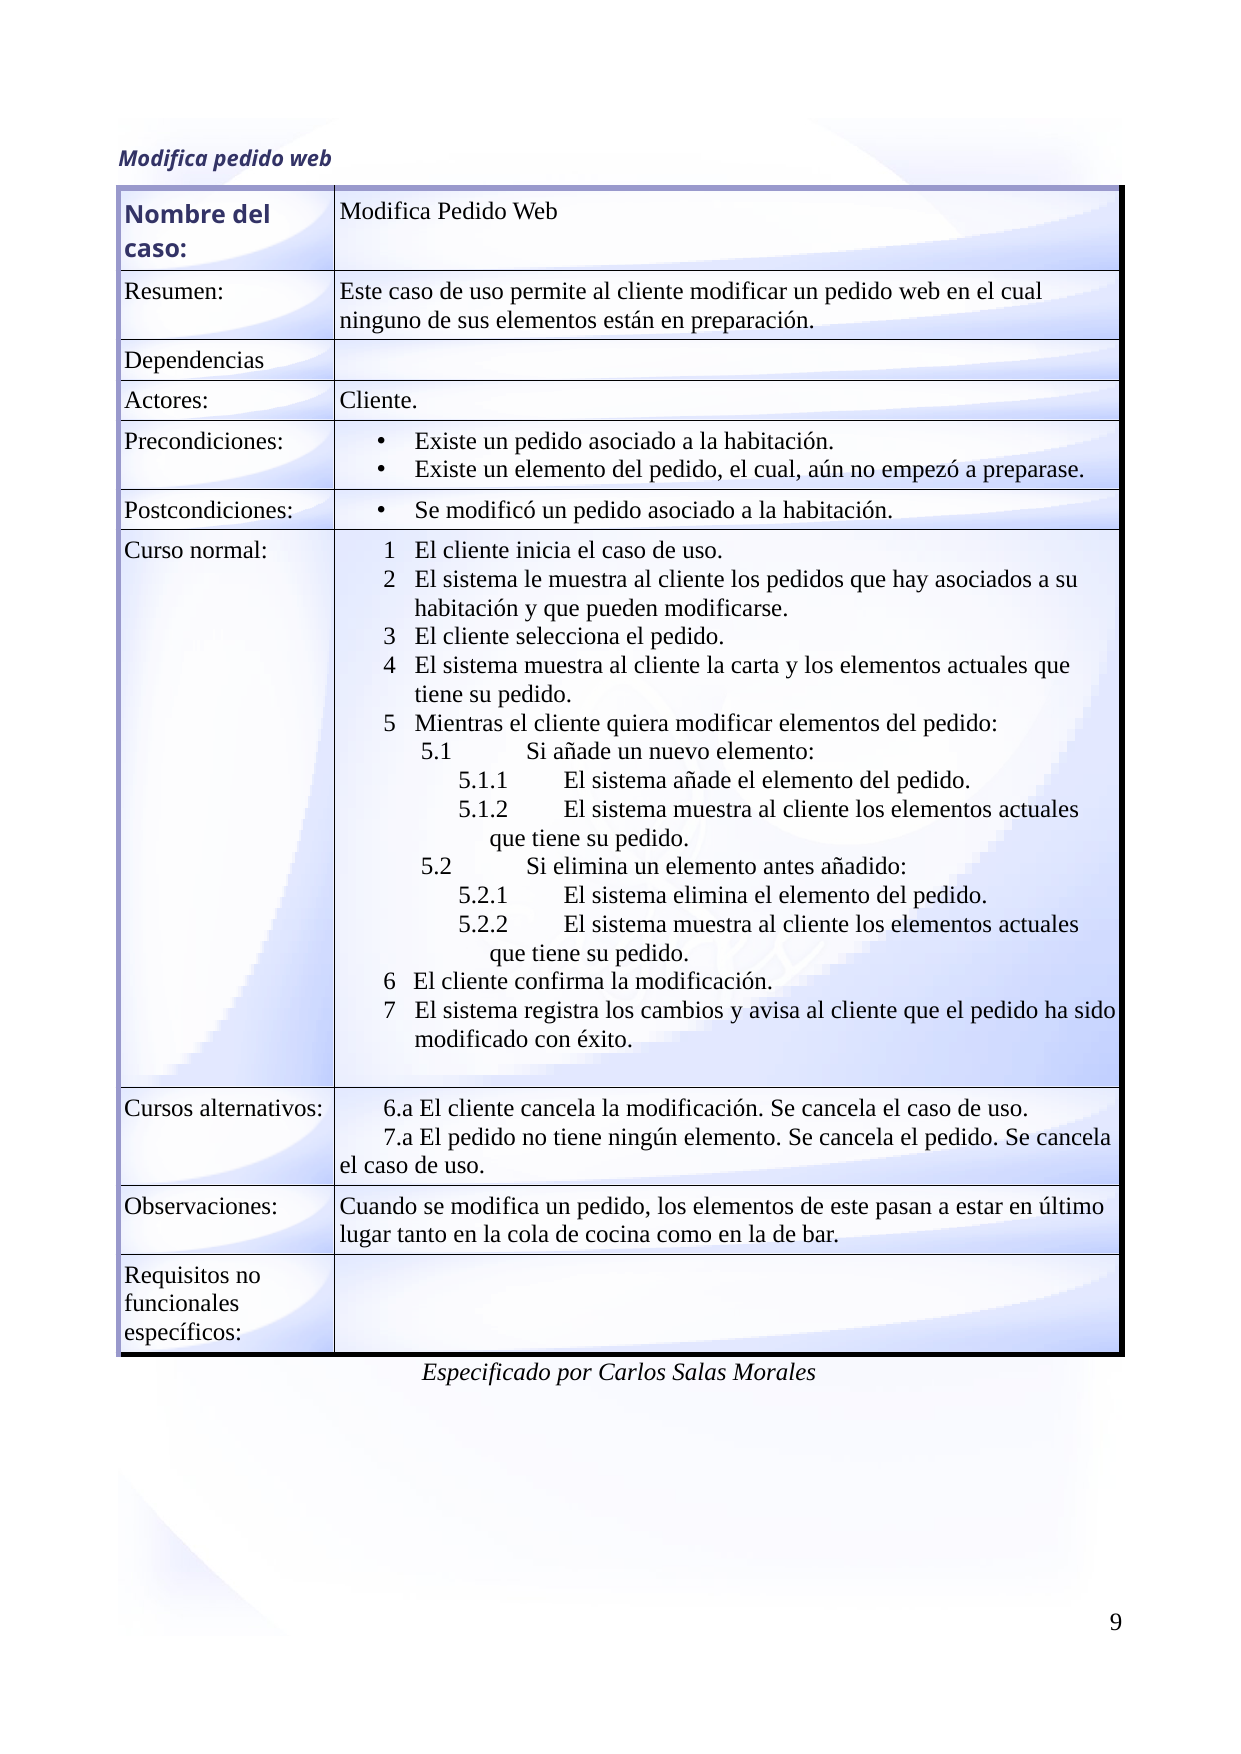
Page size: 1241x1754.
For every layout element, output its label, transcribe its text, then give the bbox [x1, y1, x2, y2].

table_cell Cliente. [335, 381, 1119, 420]
table_cell El cliente inicia el caso de uso. El sistema le muestra al cliente los pedidos que hay asociados a su habitación y que pueden modificarse. El cliente selecciona el pedido. El sistema muestra al cliente la carta y los elementos actuales que tiene su pedido. Mientras el cliente quiera modificar elementos del pedido: Si añade un nuevo elemento: El sistema añade el elemento del pedido. El sistema muestra al cliente los elementos actuales que tiene su pedido. Si elimina un elemento antes añadido: El sistema elimina el elemento del pedido. El sistema muestra al cliente los elementos actuales que tiene su pedido. El cliente confirma la modificación. El sistema registra los cambios y avisa al cliente que el pedido ha sido modificado con éxito. [335, 530, 1119, 1087]
table_cell Observaciones: [121, 1186, 334, 1254]
table_cell [335, 1255, 1119, 1352]
table_cell Dependencias [121, 340, 334, 379]
picture [118, 173, 1122, 185]
table_cell Postcondiciones: [121, 490, 334, 529]
table_header Modifica Pedido Web [335, 191, 1119, 270]
picture [118, 118, 1122, 143]
table_cell Precondiciones: [121, 421, 334, 489]
table_cell Se modificó un pedido asociado a la habitación. [335, 490, 1119, 529]
table_cell 6.a El cliente cancela la modificación. Se cancela el caso de uso. 7.a El pedido no tiene ningún elemento. Se cancela el pedido. Se cancela el caso de uso. [335, 1088, 1119, 1185]
table_cell Cuando se modifica un pedido, los elementos de este pasan a estar en último lugar tanto en la cola de cocina como en la de bar. [335, 1186, 1119, 1254]
table_cell Resumen: [121, 271, 334, 339]
table_cell Actores: [121, 381, 334, 420]
table_cell Cursos alternativos: [121, 1088, 334, 1185]
table_cell [335, 340, 1119, 379]
text Especificado por Carlos Salas Morales [118, 1357, 1122, 1386]
table_cell Curso normal: [121, 530, 334, 1087]
table_cell Requisitos no funcionales específicos: [121, 1255, 334, 1352]
table_cell Este caso de uso permite al cliente modificar un pedido web en el cual ninguno de sus elementos están en preparación. [335, 271, 1119, 339]
table_header Nombre del caso: [121, 191, 334, 270]
subtitle Modifica pedido web [118, 143, 1122, 173]
picture [118, 1386, 1122, 1636]
table_cell Existe un pedido asociado a la habitación. Existe un elemento del pedido, el cual, aún no empezó a preparase. [335, 421, 1119, 489]
